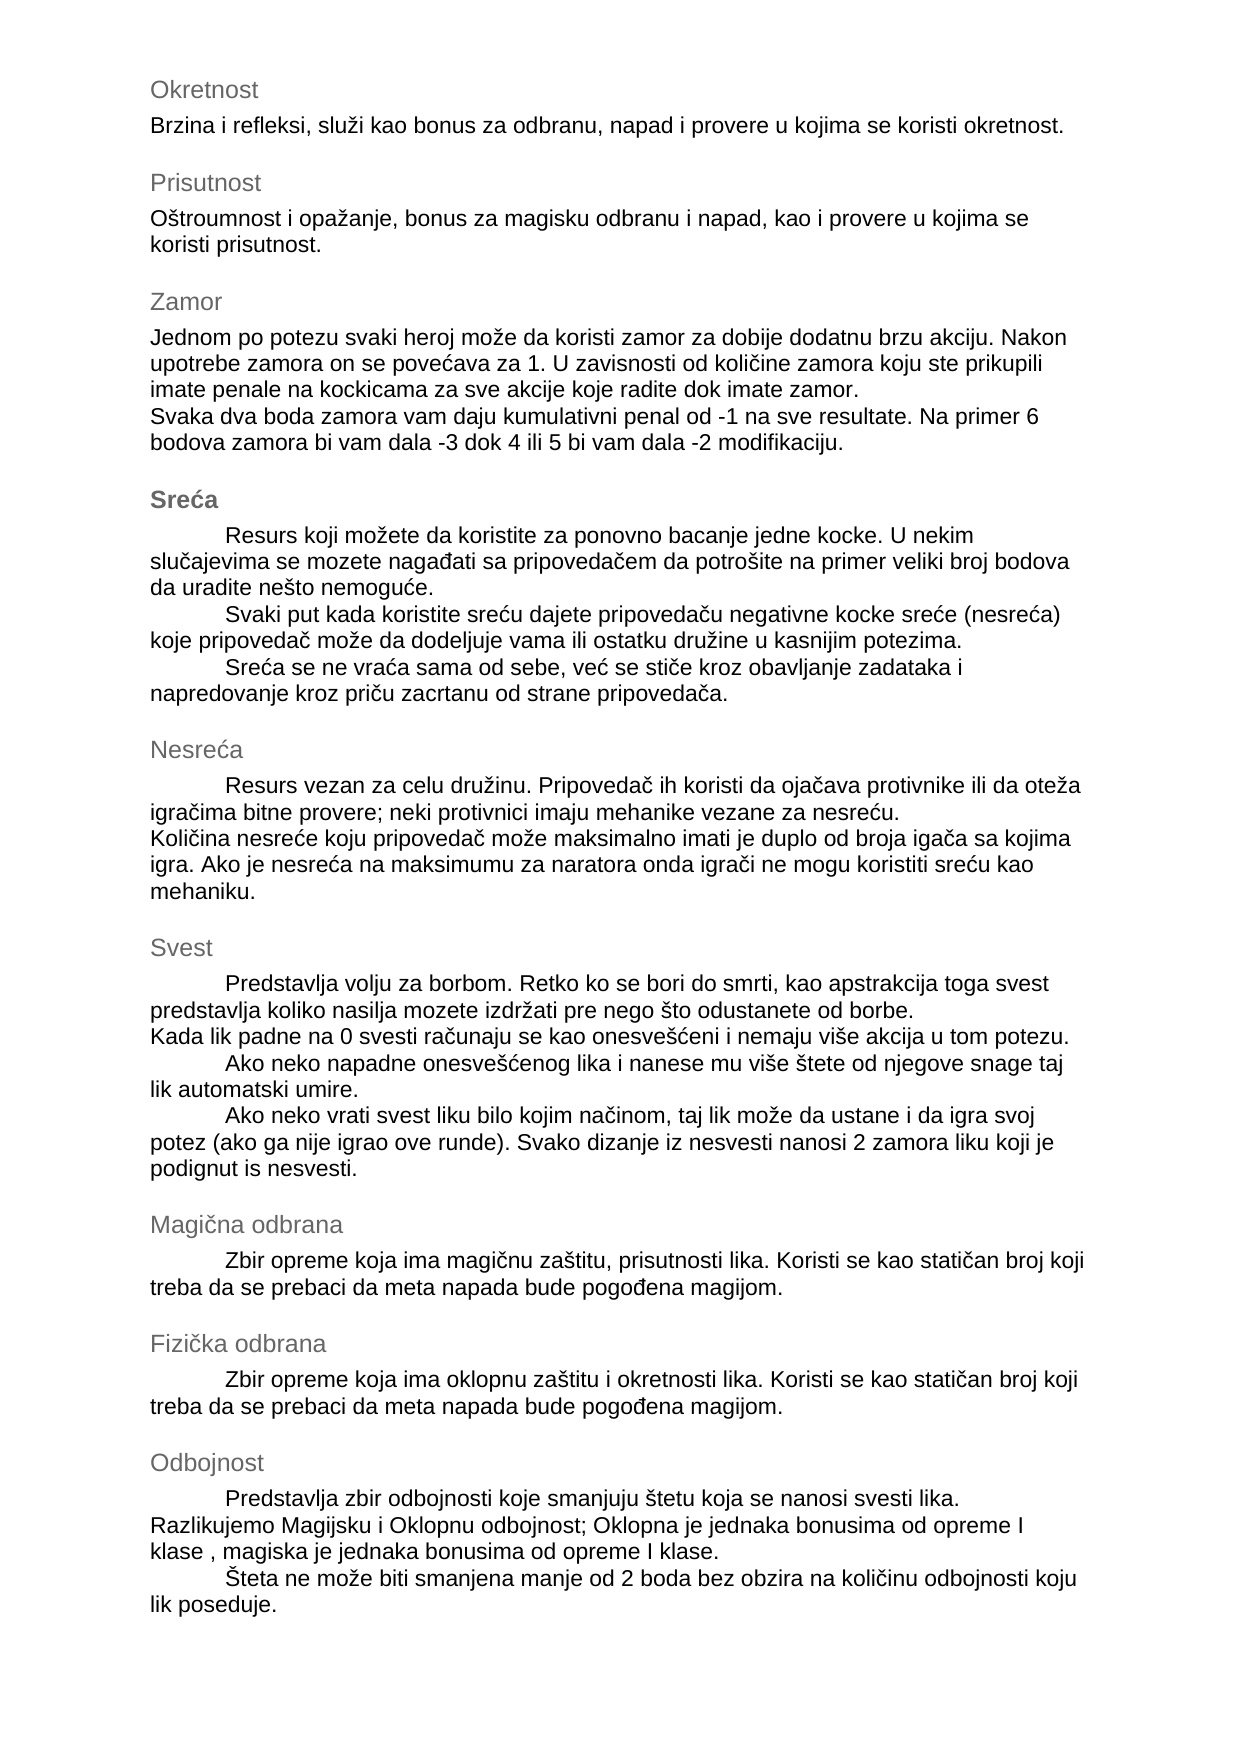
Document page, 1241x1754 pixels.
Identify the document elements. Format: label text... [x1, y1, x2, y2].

subtitle Prisutnost [150, 168, 1091, 196]
subtitle Svest [150, 933, 1091, 962]
text Predstavlja zbir odbojnosti koje smanjuju štetu koja se nanosi svesti lika. Razlikujemo Magijsku i Oklopnu odbojnost; Oklopna je jednaka bonusima od opreme I klase , magiska je jednaka bonusima od opreme I klase. [150, 1485, 1091, 1564]
text Resurs koji možete da koristite za ponovno bacanje jedne kocke. U nekim slučajevima se mozete nagađati sa pripovedačem da potrošite na primer veliki broj bodova da uradite nešto nemoguće. [150, 522, 1091, 601]
text Zbir opreme koja ima magičnu zaštitu, prisutnosti lika. Koristi se kao statičan broj koji treba da se prebaci da meta napada bude pogođena magijom. [150, 1247, 1091, 1300]
text Zbir opreme koja ima oklopnu zaštitu i okretnosti lika. Koristi se kao statičan broj koji treba da se prebaci da meta napada bude pogođena magijom. [150, 1366, 1091, 1419]
text Svaki put kada koristite sreću dajete pripovedaču negativne kocke sreće (nesreća) koje pripovedač može da dodeljuje vama ili ostatku družine u kasnijim potezima. [150, 601, 1091, 653]
text Oštroumnost i opažanje, bonus za magisku odbranu i napad, kao i provere u kojima se koristi prisutnost. [150, 205, 1091, 257]
text Ako neko vrati svest liku bilo kojim načinom, taj lik može da ustane i da igra svoj potez (ako ga nije igrao ove runde). Svako dizanje iz nesvesti nanosi 2 zamora liku koji je podignut is nesvesti. [150, 1102, 1091, 1181]
text Svaka dva boda zamora vam daju kumulativni penal od -1 na sve resultate. Na primer 6 bodova zamora bi vam dala -3 dok 4 ili 5 bi vam dala -2 modifikaciju. [150, 403, 1091, 455]
text Sreća se ne vraća sama od sebe, već se stiče kroz obavljanje zadataka i napredovanje kroz priču zacrtanu od strane pripovedača. [150, 653, 1091, 706]
text Jednom po potezu svaki heroj može da koristi zamor za dobije dodatnu brzu akciju. Nakon upotrebe zamora on se povećava za 1. U zavisnosti od količine zamora koju ste prikupili imate penale na kockicama za sve akcije koje radite dok imate zamor. [150, 324, 1091, 403]
subtitle Nesreća [150, 735, 1091, 764]
subtitle Zamor [150, 287, 1091, 315]
text Resurs vezan za celu družinu. Pripovedač ih koristi da ojačava protivnike ili da oteža igračima bitne provere; neki protivnici imaju mehanike vezane za nesreću. [150, 772, 1091, 825]
subtitle Fizička odbrana [150, 1329, 1091, 1358]
subtitle Magična odbrana [150, 1210, 1091, 1239]
subtitle Sreća [150, 484, 1091, 513]
text Brzina i refleksi, služi kao bonus za odbranu, napad i provere u kojima se koristi okretnost. [150, 112, 1091, 138]
text Predstavlja volju za borbom. Retko ko se bori do smrti, kao apstrakcija toga svest predstavlja koliko nasilja mozete izdržati pre nego što odustanete od borbe. [150, 970, 1091, 1023]
text Šteta ne može biti smanjena manje od 2 boda bez obzira na količinu odbojnosti koju lik poseduje. [150, 1564, 1091, 1617]
text Kada lik padne na 0 svesti računaju se kao onesvešćeni i nemaju više akcija u tom potezu. Ako neko napadne onesvešćenog lika i nanese mu više štete od njegove snage taj lik automatski umire. [150, 1023, 1091, 1102]
text Količina nesreće koju pripovedač može maksimalno imati je duplo od broja igača sa kojima igra. Ako je nesreća na maksimumu za naratora onda igrači ne mogu koristiti sreću kao mehaniku. [150, 825, 1091, 904]
subtitle Odbojnost [150, 1448, 1091, 1477]
subtitle Okretnost [150, 75, 1091, 104]
